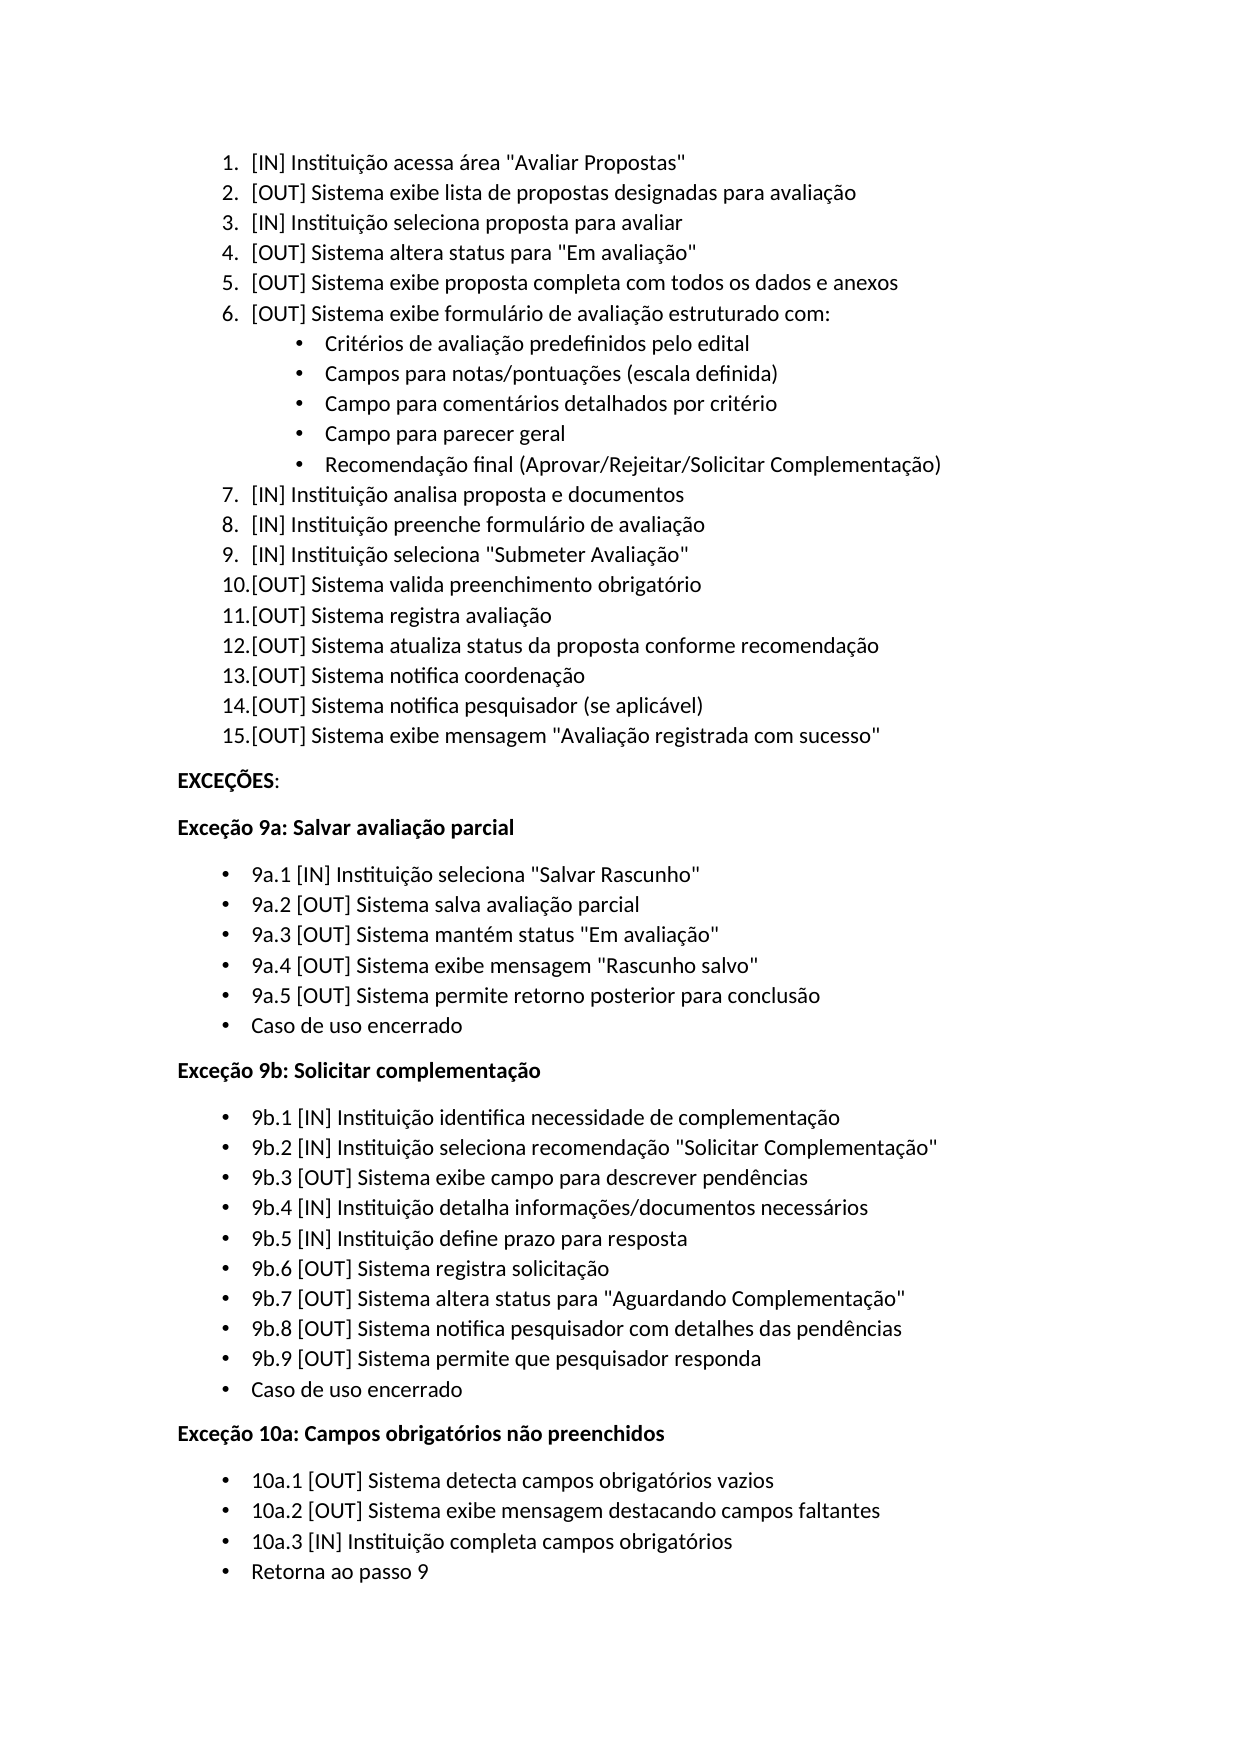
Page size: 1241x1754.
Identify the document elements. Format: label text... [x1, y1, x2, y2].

list 9a.2 [OUT] Sistema salva avaliação parcial [222, 890, 1063, 918]
list 9b.7 [OUT] Sistema altera status para "Aguardando Complementação" [222, 1284, 1063, 1312]
list [OUT] Sistema atualiza status da proposta conforme recomendação [222, 631, 1063, 659]
list [OUT] Sistema notifica pesquisador (se aplicável) [222, 691, 1063, 719]
list [OUT] Sistema exibe lista de propostas designadas para avaliação [222, 178, 1063, 206]
text Exceção 10a: Campos obrigatórios não preenchidos [177, 1419, 1063, 1447]
list 9b.8 [OUT] Sistema notifica pesquisador com detalhes das pendências [222, 1314, 1063, 1342]
list [OUT] Sistema exibe formulário de avaliação estruturado com: [222, 299, 1063, 327]
list [IN] Instituição acessa área "Avaliar Propostas" [222, 148, 1063, 176]
list [IN] Instituição preenche formulário de avaliação [222, 510, 1063, 538]
list Critérios de avaliação predefinidos pelo edital [295, 329, 1063, 357]
list 9b.2 [IN] Instituição seleciona recomendação "Solicitar Complementação" [222, 1133, 1063, 1161]
list 9a.4 [OUT] Sistema exibe mensagem "Rascunho salvo" [222, 951, 1063, 979]
text Exceção 9b: Solicitar complementação [177, 1056, 1063, 1084]
list [IN] Instituição seleciona "Submeter Avaliação" [222, 540, 1063, 568]
list Caso de uso encerrado [222, 1011, 1063, 1039]
list [IN] Instituição seleciona proposta para avaliar [222, 208, 1063, 236]
list 9b.6 [OUT] Sistema registra solicitação [222, 1254, 1063, 1282]
list [OUT] Sistema exibe proposta completa com todos os dados e anexos [222, 268, 1063, 296]
text Exceção 9a: Salvar avaliação parcial [177, 813, 1063, 841]
list 10a.1 [OUT] Sistema detecta campos obrigatórios vazios [222, 1466, 1063, 1494]
list 9a.1 [IN] Instituição seleciona "Salvar Rascunho" [222, 860, 1063, 888]
list [OUT] Sistema notifica coordenação [222, 661, 1063, 689]
list [OUT] Sistema altera status para "Em avaliação" [222, 238, 1063, 266]
list 9b.5 [IN] Instituição define prazo para resposta [222, 1224, 1063, 1252]
list 9a.3 [OUT] Sistema mantém status "Em avaliação" [222, 921, 1063, 948]
text EXCEÇÕES: [177, 766, 1063, 794]
list Retorna ao passo 9 [222, 1557, 1063, 1585]
list Recomendação final (Aprovar/Rejeitar/Solicitar Complementação) [295, 450, 1063, 478]
list 9b.1 [IN] Instituição identifica necessidade de complementação [222, 1103, 1063, 1131]
list [OUT] Sistema registra avaliação [222, 601, 1063, 629]
list Campo para comentários detalhados por critério [295, 389, 1063, 417]
list 10a.2 [OUT] Sistema exibe mensagem destacando campos faltantes [222, 1497, 1063, 1524]
list 9b.3 [OUT] Sistema exibe campo para descrever pendências [222, 1163, 1063, 1191]
list [IN] Instituição analisa proposta e documentos [222, 480, 1063, 508]
list 9b.9 [OUT] Sistema permite que pesquisador responda [222, 1344, 1063, 1372]
list 10a.3 [IN] Instituição completa campos obrigatórios [222, 1527, 1063, 1555]
list Campo para parecer geral [295, 419, 1063, 447]
list Caso de uso encerrado [222, 1375, 1063, 1403]
list 9a.5 [OUT] Sistema permite retorno posterior para conclusão [222, 981, 1063, 1009]
list Campos para notas/pontuações (escala definida) [295, 359, 1063, 387]
list [OUT] Sistema valida preenchimento obrigatório [222, 571, 1063, 598]
list [OUT] Sistema exibe mensagem "Avaliação registrada com sucesso" [222, 722, 1063, 749]
list 9b.4 [IN] Instituição detalha informações/documentos necessários [222, 1193, 1063, 1221]
